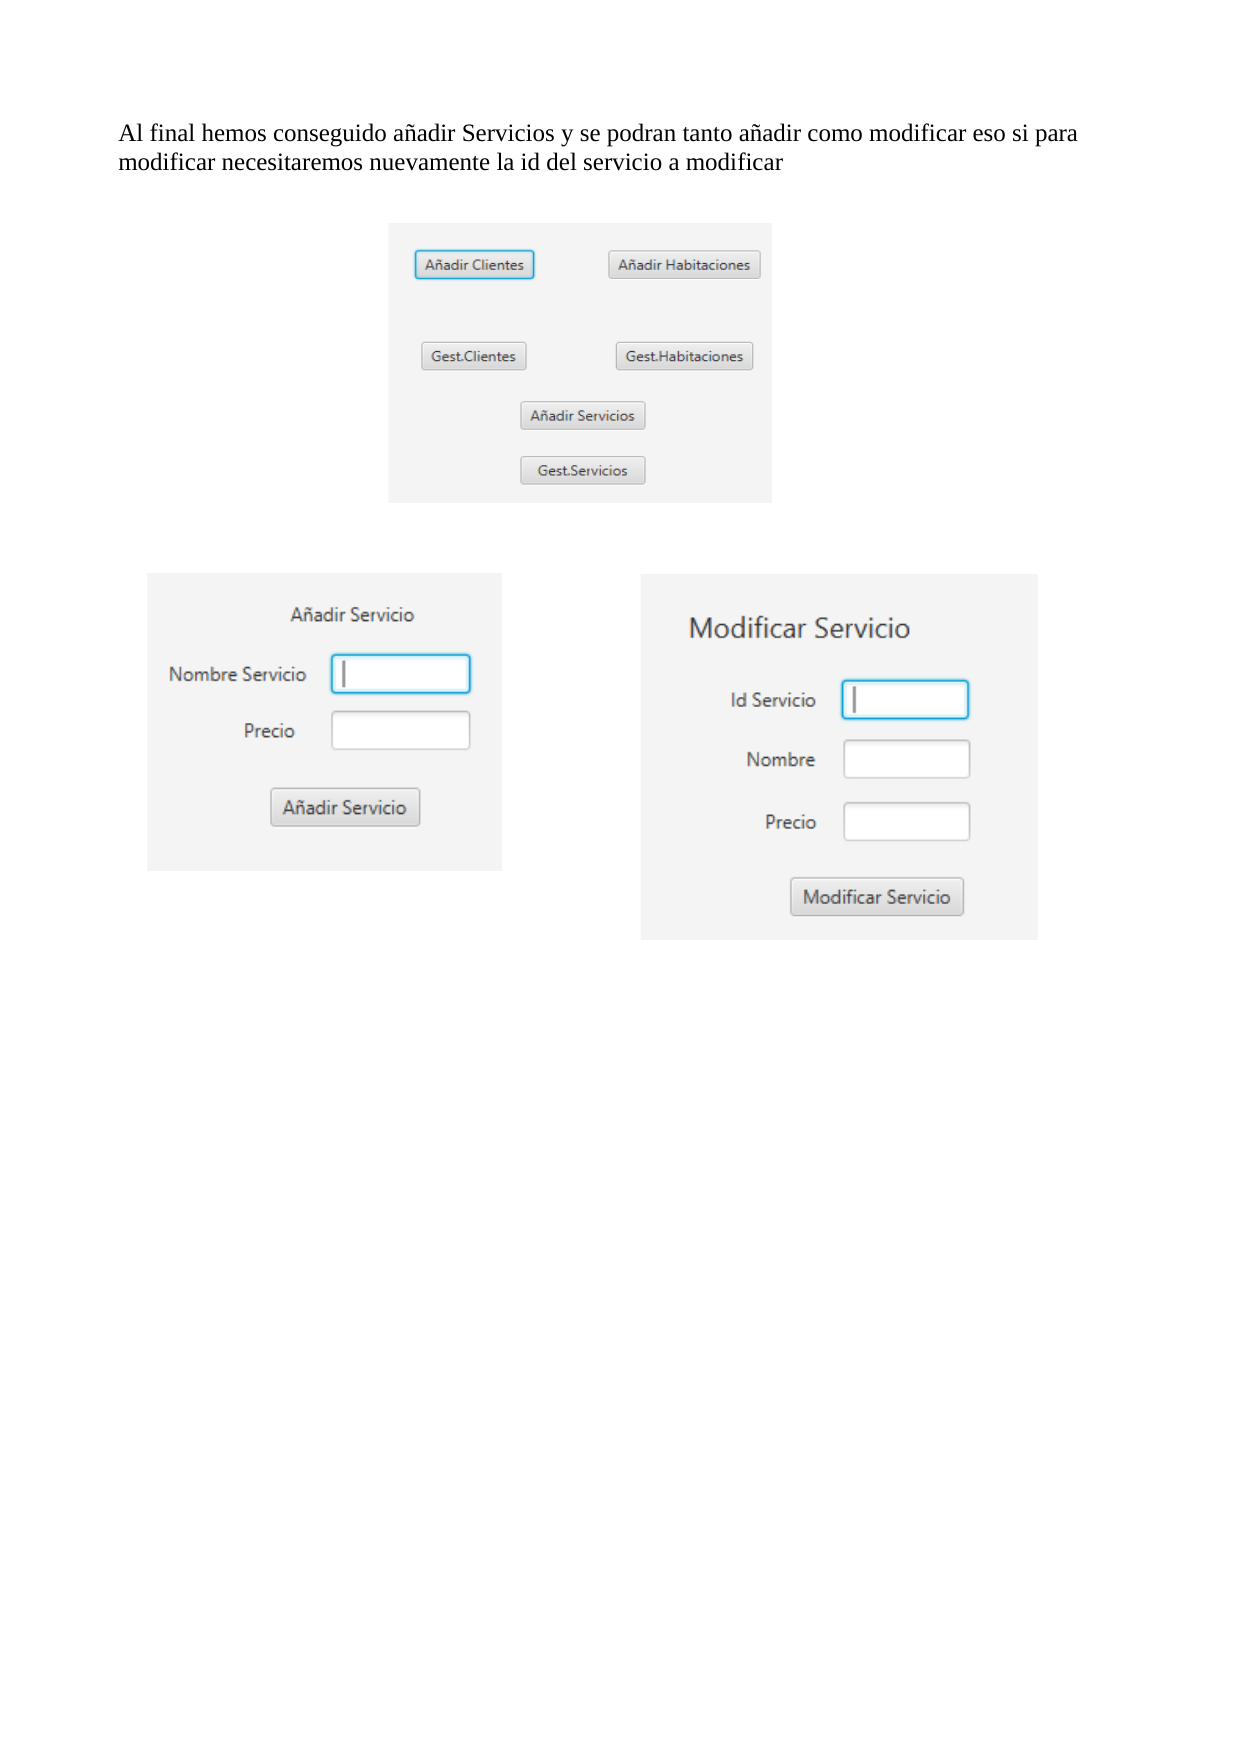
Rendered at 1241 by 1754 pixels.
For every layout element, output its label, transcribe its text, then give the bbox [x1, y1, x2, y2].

picture [388, 223, 772, 503]
picture [640, 574, 1038, 940]
picture [147, 573, 502, 871]
text Al final hemos conseguido añadir Servicios y se podran tanto añadir como modificar eso si para modificar necesitaremos nuevamente la id del servicio a modificar [118, 118, 1122, 176]
